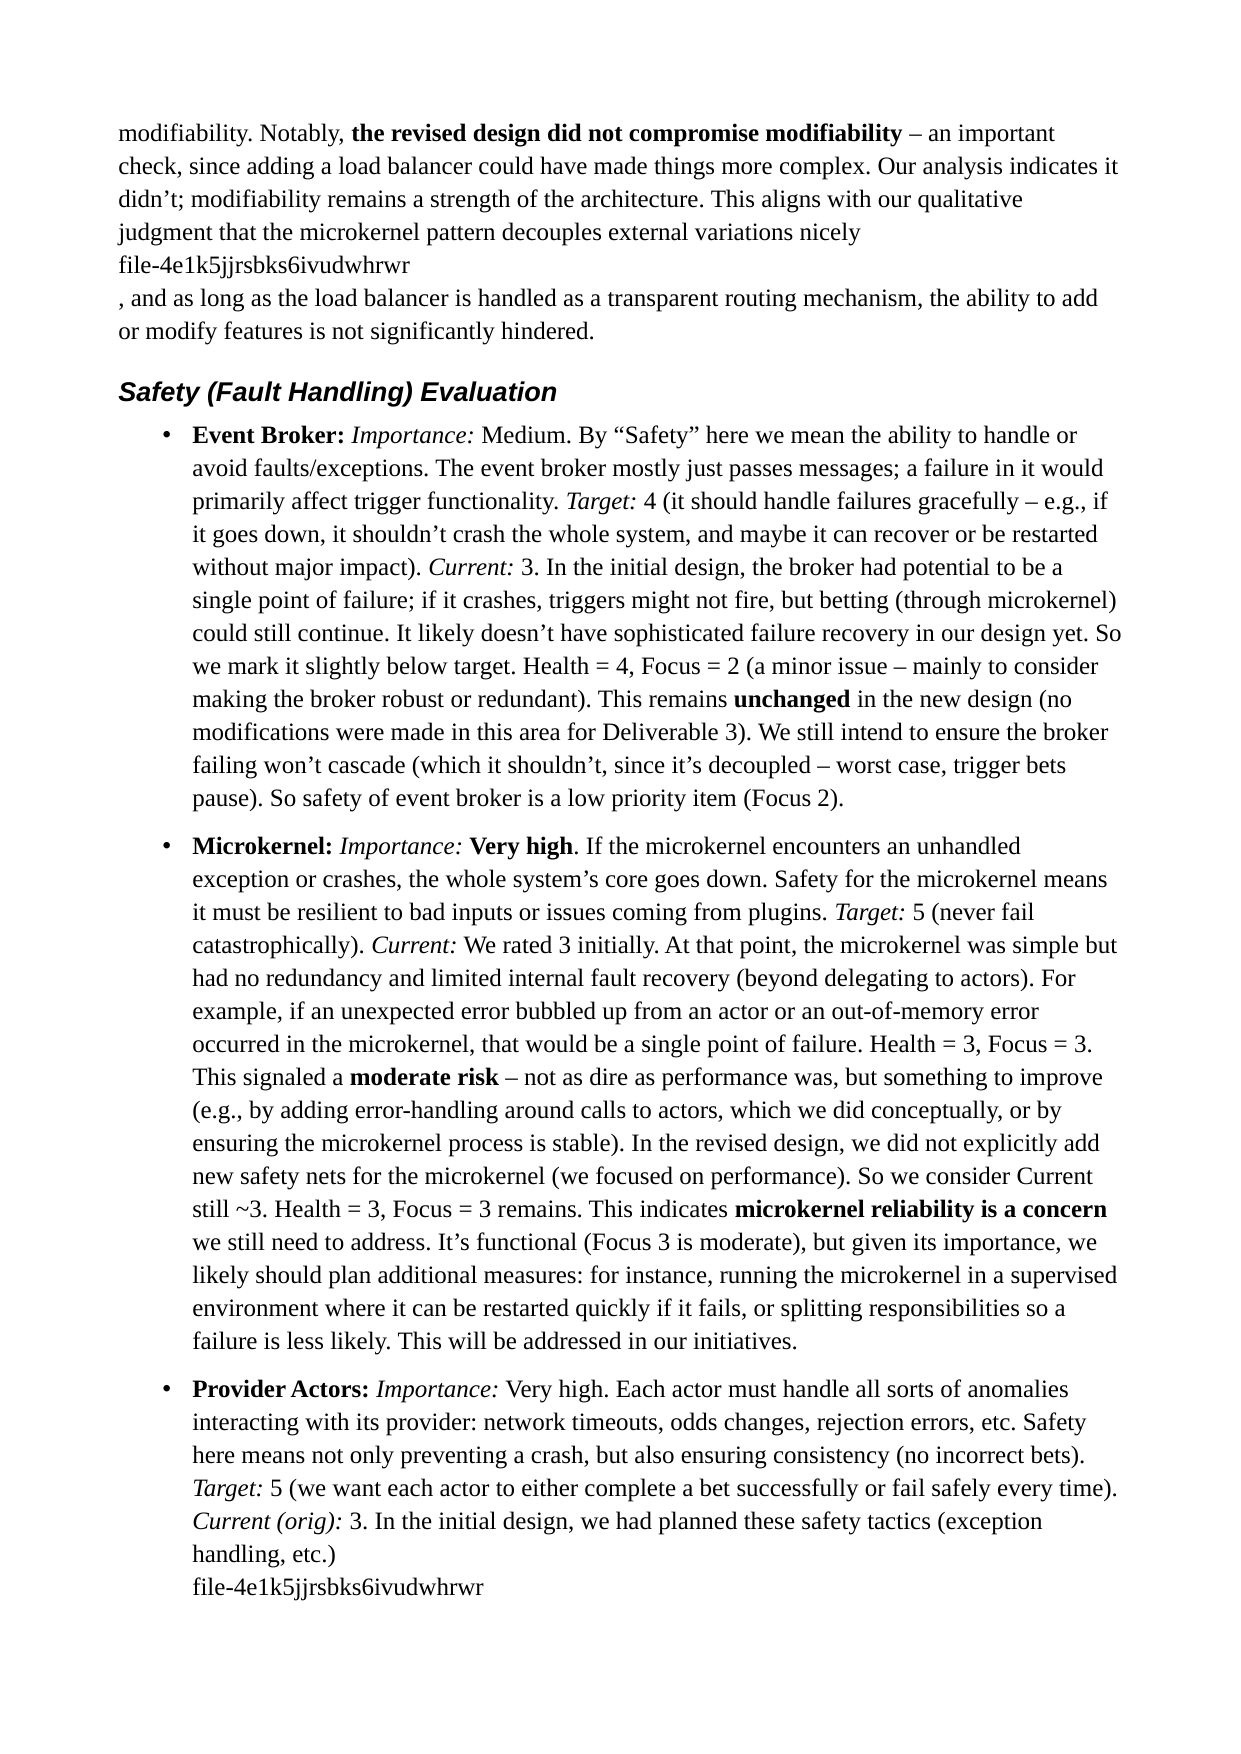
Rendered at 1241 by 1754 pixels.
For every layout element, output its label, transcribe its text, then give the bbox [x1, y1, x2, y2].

text modifiability. Notably, the revised design did not compromise modifiability – an important check, since adding a load balancer could have made things more complex. Our analysis indicates it didn’t; modifiability remains a strength of the architecture. This aligns with our qualitative judgment that the microkernel pattern decouples external variations nicely​ [118, 118, 1122, 246]
list file-4e1k5jjrsbks6ivudwhrwr [162, 1572, 1122, 1601]
subtitle Safety (Fault Handling) Evaluation [118, 376, 1122, 408]
list Event Broker: Importance: Medium. By “Safety” here we mean the ability to handle or avoid faults/exceptions. The event broker mostly just passes messages; a failure in it would primarily affect trigger functionality. Target: 4 (it should handle failures gracefully – e.g., if it goes down, it shouldn’t crash the whole system, and maybe it can recover or be restarted without major impact). Current: 3. In the initial design, the broker had potential to be a single point of failure; if it crashes, triggers might not fire, but betting (through microkernel) could still continue. It likely doesn’t have sophisticated failure recovery in our design yet. So we mark it slightly below target. Health = 4, Focus = 2 (a minor issue – mainly to consider making the broker robust or redundant). This remains unchanged in the new design (no modifications were made in this area for Deliverable 3). We still intend to ensure the broker failing won’t cascade (which it shouldn’t, since it’s decoupled – worst case, trigger bets pause). So safety of event broker is a low priority item (Focus 2). [162, 420, 1122, 812]
list Microkernel: Importance: Very high. If the microkernel encounters an unhandled exception or crashes, the whole system’s core goes down. Safety for the microkernel means it must be resilient to bad inputs or issues coming from plugins. Target: 5 (never fail catastrophically). Current: We rated 3 initially. At that point, the microkernel was simple but had no redundancy and limited internal fault recovery (beyond delegating to actors). For example, if an unexpected error bubbled up from an actor or an out-of-memory error occurred in the microkernel, that would be a single point of failure. Health = 3, Focus = 3. This signaled a moderate risk – not as dire as performance was, but something to improve (e.g., by adding error-handling around calls to actors, which we did conceptually, or by ensuring the microkernel process is stable). In the revised design, we did not explicitly add new safety nets for the microkernel (we focused on performance). So we consider Current still ~3. Health = 3, Focus = 3 remains. This indicates microkernel reliability is a concern we still need to address. It’s functional (Focus 3 is moderate), but given its importance, we likely should plan additional measures: for instance, running the microkernel in a supervised environment where it can be restarted quickly if it fails, or splitting responsibilities so a failure is less likely. This will be addressed in our initiatives. [162, 831, 1122, 1355]
text file-4e1k5jjrsbks6ivudwhrwr [118, 250, 1122, 279]
list Provider Actors: Importance: Very high. Each actor must handle all sorts of anomalies interacting with its provider: network timeouts, odds changes, rejection errors, etc. Safety here means not only preventing a crash, but also ensuring consistency (no incorrect bets). Target: 5 (we want each actor to either complete a bet successfully or fail safely every time). Current (orig): 3. In the initial design, we had planned these safety tactics (exception handling, etc.)​ [162, 1374, 1122, 1568]
text , and as long as the load balancer is handled as a transparent routing mechanism, the ability to add or modify features is not significantly hindered. [118, 283, 1122, 345]
